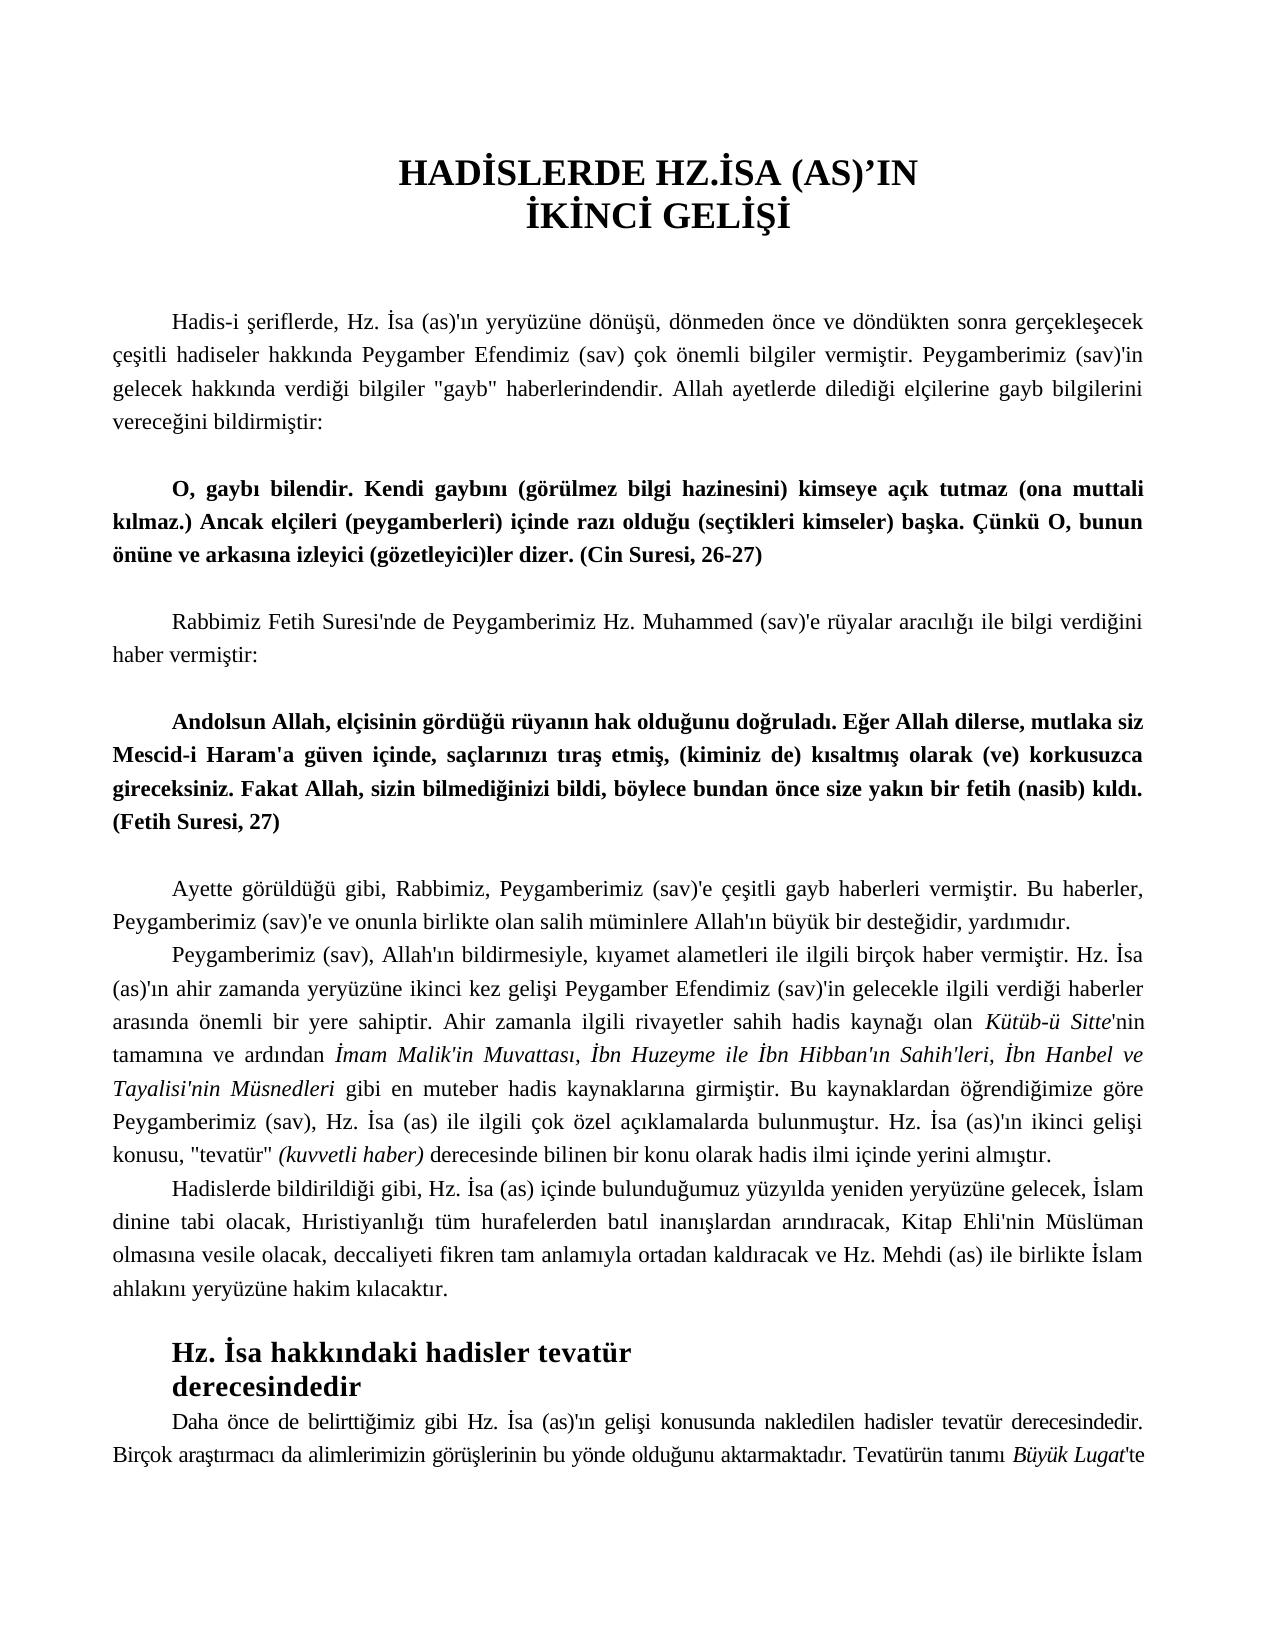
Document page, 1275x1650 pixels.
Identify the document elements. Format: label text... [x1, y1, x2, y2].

text Hadis-i şeriflerde, Hz. İsa (as)'ın yeryüzüne dönüşü, dönmeden önce ve döndükten sonra gerçekleşecek çeşitli hadiseler hakkında Peygamber Efendimiz (sav) çok önemli bilgiler vermiştir. Peygamberimiz (sav)'in gelecek hakkında verdiği bilgiler "gayb" haberlerindendir. Allah ayetlerde dilediği elçilerine gayb bilgilerini vereceğini bildirmiştir: [112, 303, 1145, 436]
text Andolsun Allah, elçisinin gördüğü rüyanın hak olduğunu doğruladı. Eğer Allah dilerse, mutlaka siz Mescid-i Haram'a güven içinde, saçlarınızı tıraş etmiş, (kiminiz de) kısaltmış olarak (ve) korkusuzca gireceksiniz. Fakat Allah, sizin bilmediğinizi bildi, böylece bundan önce size yakın bir fetih (nasib) kıldı. (Fetih Suresi, 27) [112, 703, 1145, 836]
text İKİNCİ GELİŞİ [112, 193, 1145, 236]
text O, gaybı bilendir. Kendi gaybını (görülmez bilgi hazinesini) kimseye açık tutmaz (ona muttali kılmaz.) Ancak elçileri (peygamberleri) içinde razı olduğu (seçtikleri kimseler) başka. Çünkü O, bunun önüne ve arkasına izleyici (gözetleyici)ler dizer. (Cin Suresi, 26-27) [112, 469, 1145, 569]
text HADİSLERDE HZ.İSA (AS)’IN [112, 150, 1145, 193]
text Peygamberimiz (sav), Allah'ın bildirmesiyle, kıyamet alametleri ile ilgili birçok haber vermiştir. Hz. İsa (as)'ın ahir zamanda yeryüzüne ikinci kez gelişi Peygamber Efendimiz (sav)'in gelecekle ilgili verdiği haberler arasında önemli bir yere sahiptir. Ahir zamanla ilgili rivayetler sahih hadis kaynağı olan Kütüb-ü Sitte'nin tamamına ve ardından İmam Malik'in Muvattası, İbn Huzeyme ile İbn Hibban'ın Sahih'leri, İbn Hanbel ve Tayalisi'nin Müsnedleri gibi en muteber hadis kaynaklarına girmiştir. Bu kaynaklardan öğrendiğimize göre Peygamberimiz (sav), Hz. İsa (as) ile ilgili çok özel açıklamalarda bulunmuştur. Hz. İsa (as)'ın ikinci gelişi konusu, "tevatür" (kuvvetli haber) derecesinde bilinen bir konu olarak hadis ilmi içinde yerini almıştır. [112, 936, 1145, 1169]
text Rabbimiz Fetih Suresi'nde de Peygamberimiz Hz. Muhammed (sav)'e rüyalar aracılığı ile bilgi verdiğini haber vermiştir: [112, 603, 1145, 669]
text Ayette görüldüğü gibi, Rabbimiz, Peygamberimiz (sav)'e çeşitli gayb haberleri vermiştir. Bu haberler, Peygamberimiz (sav)'e ve onunla birlikte olan salih müminlere Allah'ın büyük bir desteğidir, yardımıdır. [112, 869, 1145, 936]
text Hz. İsa hakkındaki hadisler tevatür [112, 1336, 1145, 1369]
text Hadislerde bildirildiği gibi, Hz. İsa (as) içinde bulunduğumuz yüzyılda yeniden yeryüzüne gelecek, İslam dinine tabi olacak, Hıristiyanlığı tüm hurafelerden batıl inanışlardan arındıracak, Kitap Ehli'nin Müslüman olmasına vesile olacak, deccaliyeti fikren tam anlamıyla ortadan kaldıracak ve Hz. Mehdi (as) ile birlikte İslam ahlakını yeryüzüne hakim kılacaktır. [112, 1169, 1145, 1303]
text Daha önce de belirttiğimiz gibi Hz. İsa (as)'ın gelişi konusunda nakledilen hadisler tevatür derecesindedir. Birçok araştırmacı da alimlerimizin görüşlerinin bu yönde olduğunu aktarmaktadır. Tevatürün tanımı Büyük Lugat'te [112, 1403, 1145, 1469]
text derecesindedir [112, 1369, 1145, 1403]
